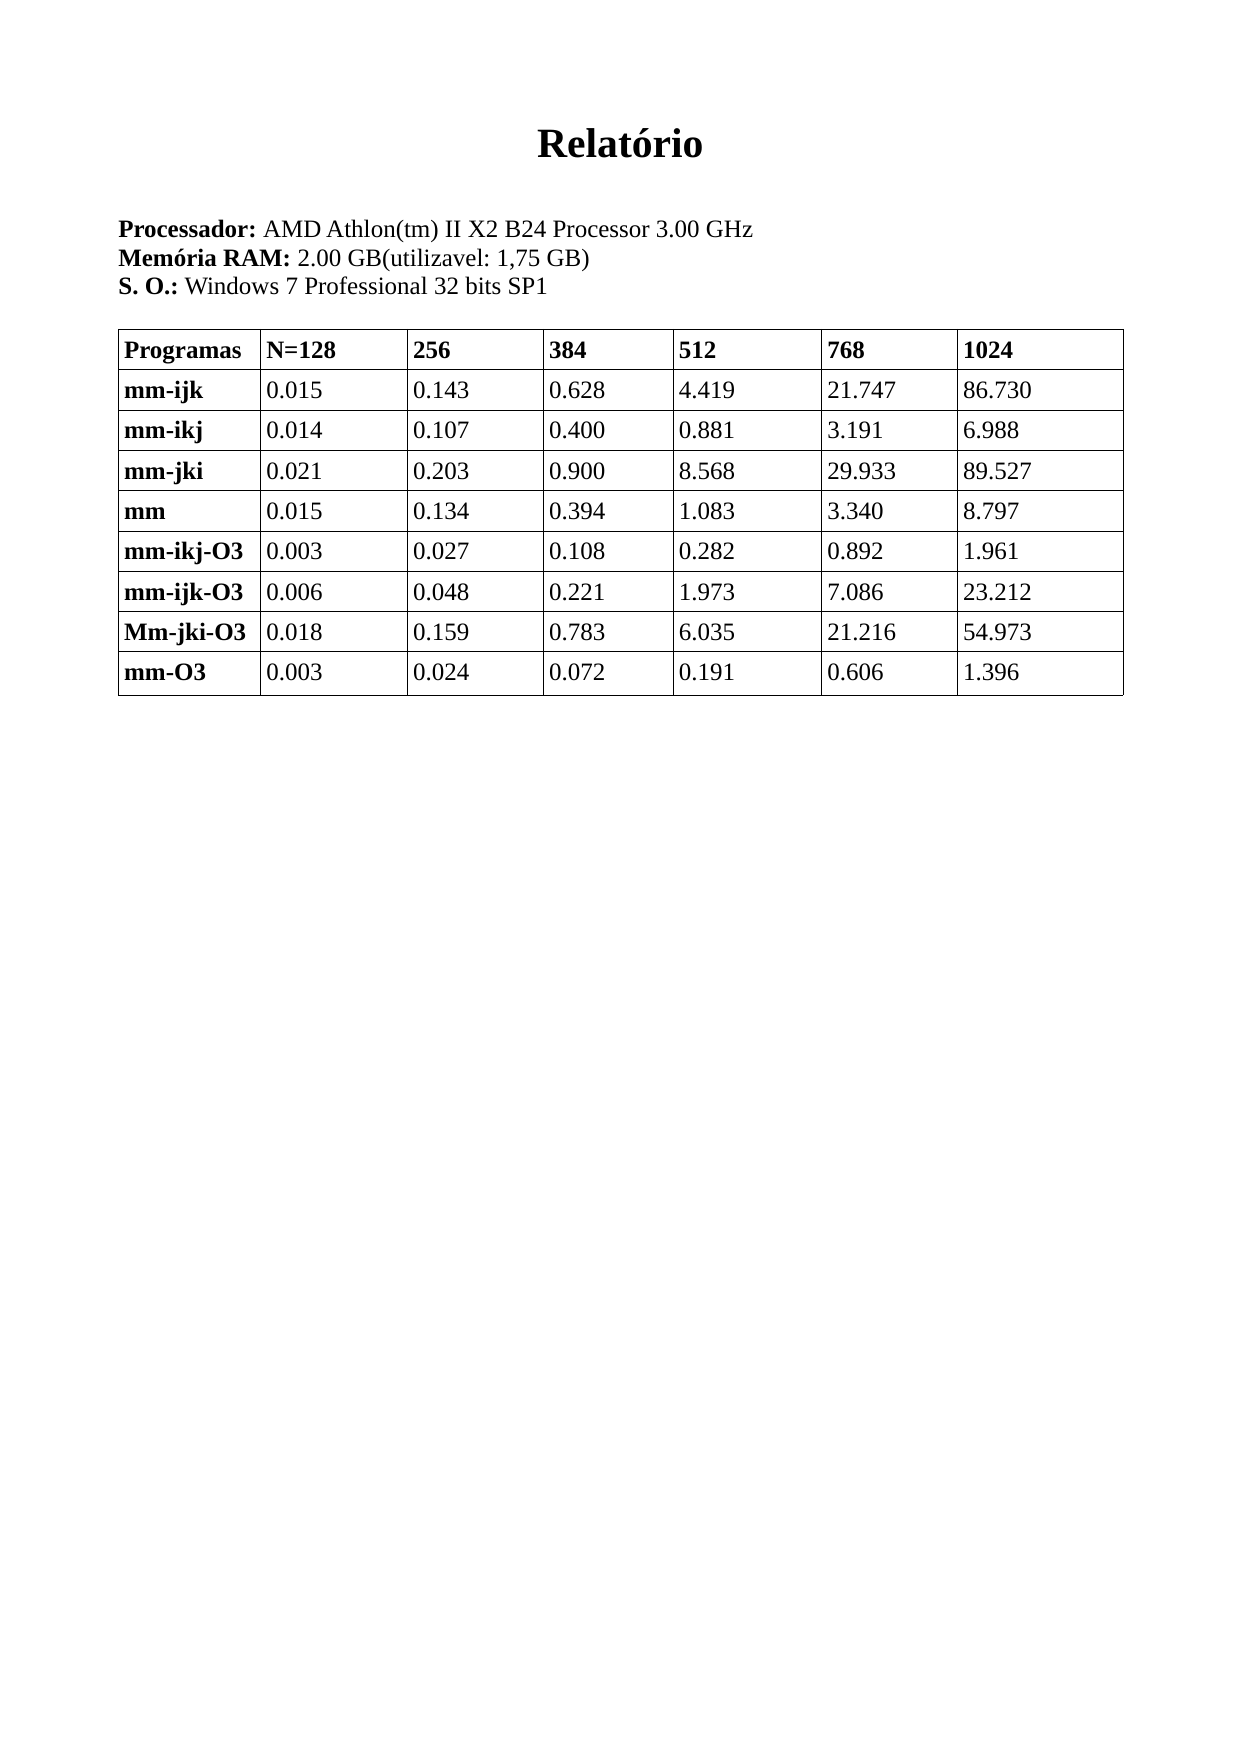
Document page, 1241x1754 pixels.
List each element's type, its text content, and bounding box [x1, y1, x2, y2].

table_cell 29.933 [822, 451, 957, 490]
table_cell 0.881 [674, 411, 821, 450]
table_header 384 [544, 330, 673, 369]
text Memória RAM: 2.00 GB(utilizavel: 1,75 GB) [118, 243, 1122, 271]
table_cell 3.191 [822, 411, 957, 450]
table_cell mm-ijk-O3 [119, 572, 260, 611]
table_cell 0.015 [261, 491, 407, 531]
table_cell Mm-jki-O3 [119, 612, 260, 651]
table_cell 0.221 [544, 572, 673, 611]
table_cell 0.203 [408, 451, 543, 490]
table_cell 0.107 [408, 411, 543, 450]
table_cell 0.003 [261, 532, 407, 571]
table_cell 21.747 [822, 370, 957, 409]
table_cell mm-O3 [119, 652, 260, 694]
table_cell 0.783 [544, 612, 673, 651]
table_cell 3.340 [822, 491, 957, 531]
table_cell 86.730 [958, 370, 1123, 409]
table_cell 0.191 [674, 652, 821, 694]
table_cell mm-jki [119, 451, 260, 490]
table_cell 8.568 [674, 451, 821, 490]
table_cell 6.035 [674, 612, 821, 651]
table_cell 0.282 [674, 532, 821, 571]
table_cell mm-ikj-O3 [119, 532, 260, 571]
table_cell 0.006 [261, 572, 407, 611]
table_cell mm [119, 491, 260, 531]
table_cell 0.027 [408, 532, 543, 571]
table_cell 1.083 [674, 491, 821, 531]
table_cell 0.134 [408, 491, 543, 531]
table_cell 54.973 [958, 612, 1123, 651]
table_cell 0.072 [544, 652, 673, 694]
table_cell 0.143 [408, 370, 543, 409]
table_cell 7.086 [822, 572, 957, 611]
text S. O.: Windows 7 Professional 32 bits SP1 [118, 271, 1122, 300]
table_header 768 [822, 330, 957, 369]
table_cell 8.797 [958, 491, 1123, 531]
table_header N=128 [261, 330, 407, 369]
table_cell 23.212 [958, 572, 1123, 611]
table_cell 21.216 [822, 612, 957, 651]
table_header 256 [408, 330, 543, 369]
table_cell 6.988 [958, 411, 1123, 450]
table_cell mm-ijk [119, 370, 260, 409]
table_cell 0.015 [261, 370, 407, 409]
table_header 1024 [958, 330, 1123, 369]
table_cell 89.527 [958, 451, 1123, 490]
table_cell 0.159 [408, 612, 543, 651]
table_cell 0.018 [261, 612, 407, 651]
table_cell 0.024 [408, 652, 543, 694]
text Processador: AMD Athlon(tm) II X2 B24 Processor 3.00 GHz [118, 214, 1122, 243]
table_cell 0.892 [822, 532, 957, 571]
table_cell 0.400 [544, 411, 673, 450]
table_cell 0.108 [544, 532, 673, 571]
table_cell 0.628 [544, 370, 673, 409]
table_cell 0.021 [261, 451, 407, 490]
text Relatório [118, 118, 1122, 166]
table_cell 1.396 [958, 652, 1123, 694]
table_cell 0.014 [261, 411, 407, 450]
table_cell 1.973 [674, 572, 821, 611]
table_cell 0.900 [544, 451, 673, 490]
table_cell 0.394 [544, 491, 673, 531]
table_header 512 [674, 330, 821, 369]
table_cell 0.606 [822, 652, 957, 694]
table_cell 1.961 [958, 532, 1123, 571]
table_cell mm-ikj [119, 411, 260, 450]
table_cell 0.048 [408, 572, 543, 611]
table_cell 4.419 [674, 370, 821, 409]
table_cell 0.003 [261, 652, 407, 694]
table_header Programas [119, 330, 260, 369]
